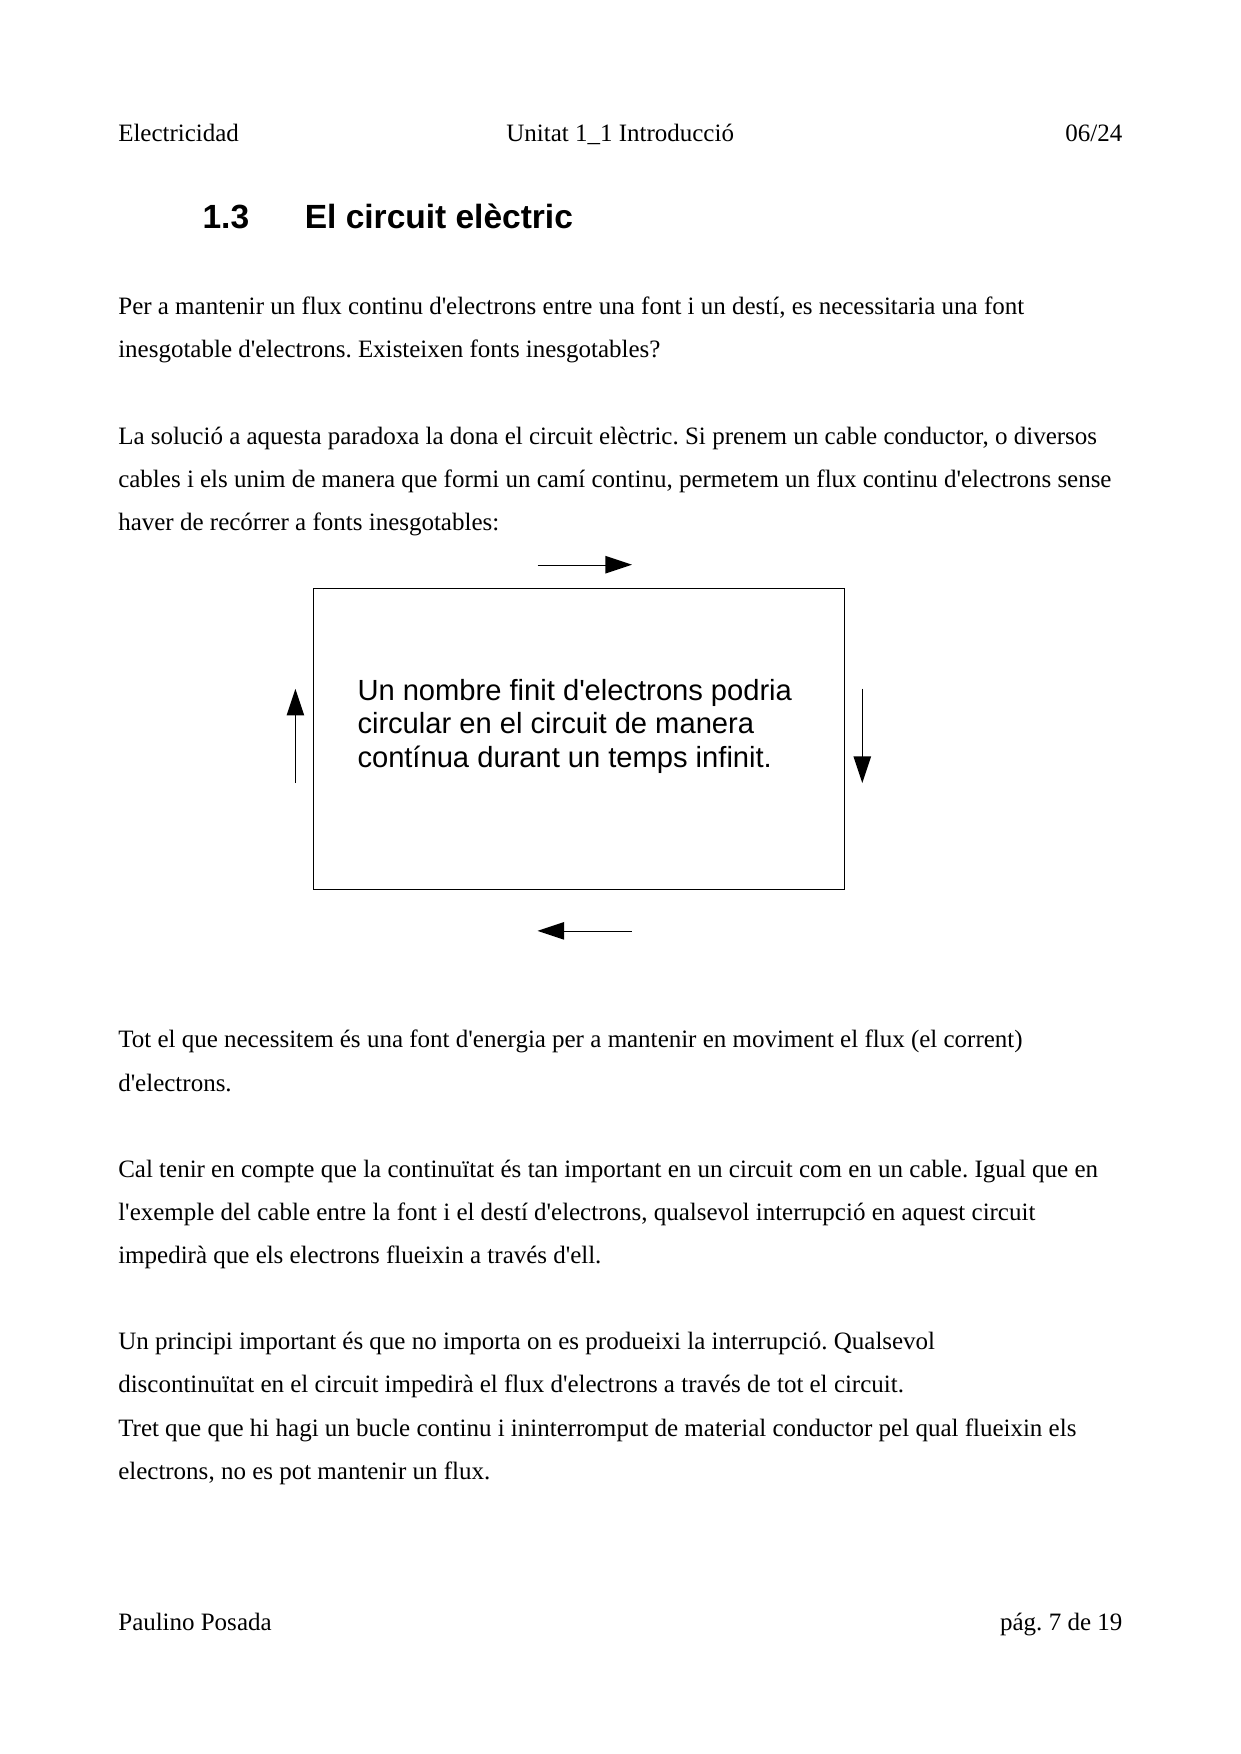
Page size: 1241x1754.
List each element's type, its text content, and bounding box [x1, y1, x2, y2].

subtitle El circuit elèctric [193, 197, 1122, 236]
text Per a mantenir un flux continu d'electrons entre una font i un destí, es necessitaria una font inesgotable d'electrons. Existeixen fonts inesgotables? [118, 291, 1122, 363]
text Cal tenir en compte que la continuïtat és tan important en un circuit com en un cable. Igual que en l'exemple del cable entre la font i el destí d'electrons, qualsevol interrupció en aquest circuit impedirà que els electrons flueixin a través d'ell. [118, 1154, 1122, 1269]
text Tot el que necessitem és una font d'energia per a mantenir en moviment el flux (el corrent) d'electrons. [118, 1024, 1122, 1096]
text Tret que que hi hagi un bucle continu i ininterromput de material conductor pel qual flueixin els electrons, no es pot mantenir un flux. [118, 1413, 1122, 1484]
text La solució a aquesta paradoxa la dona el circuit elèctric. Si prenem un cable conductor, o diversos cables i els unim de manera que formi un camí continu, permetem un flux continu d'electrons sense haver de recórrer a fonts inesgotables: [118, 421, 1122, 536]
text Un principi important és que no importa on es produeixi la interrupció. Qualsevol [118, 1326, 1122, 1355]
text discontinuïtat en el circuit impedirà el flux d'electrons a través de tot el circuit. [118, 1369, 1122, 1398]
